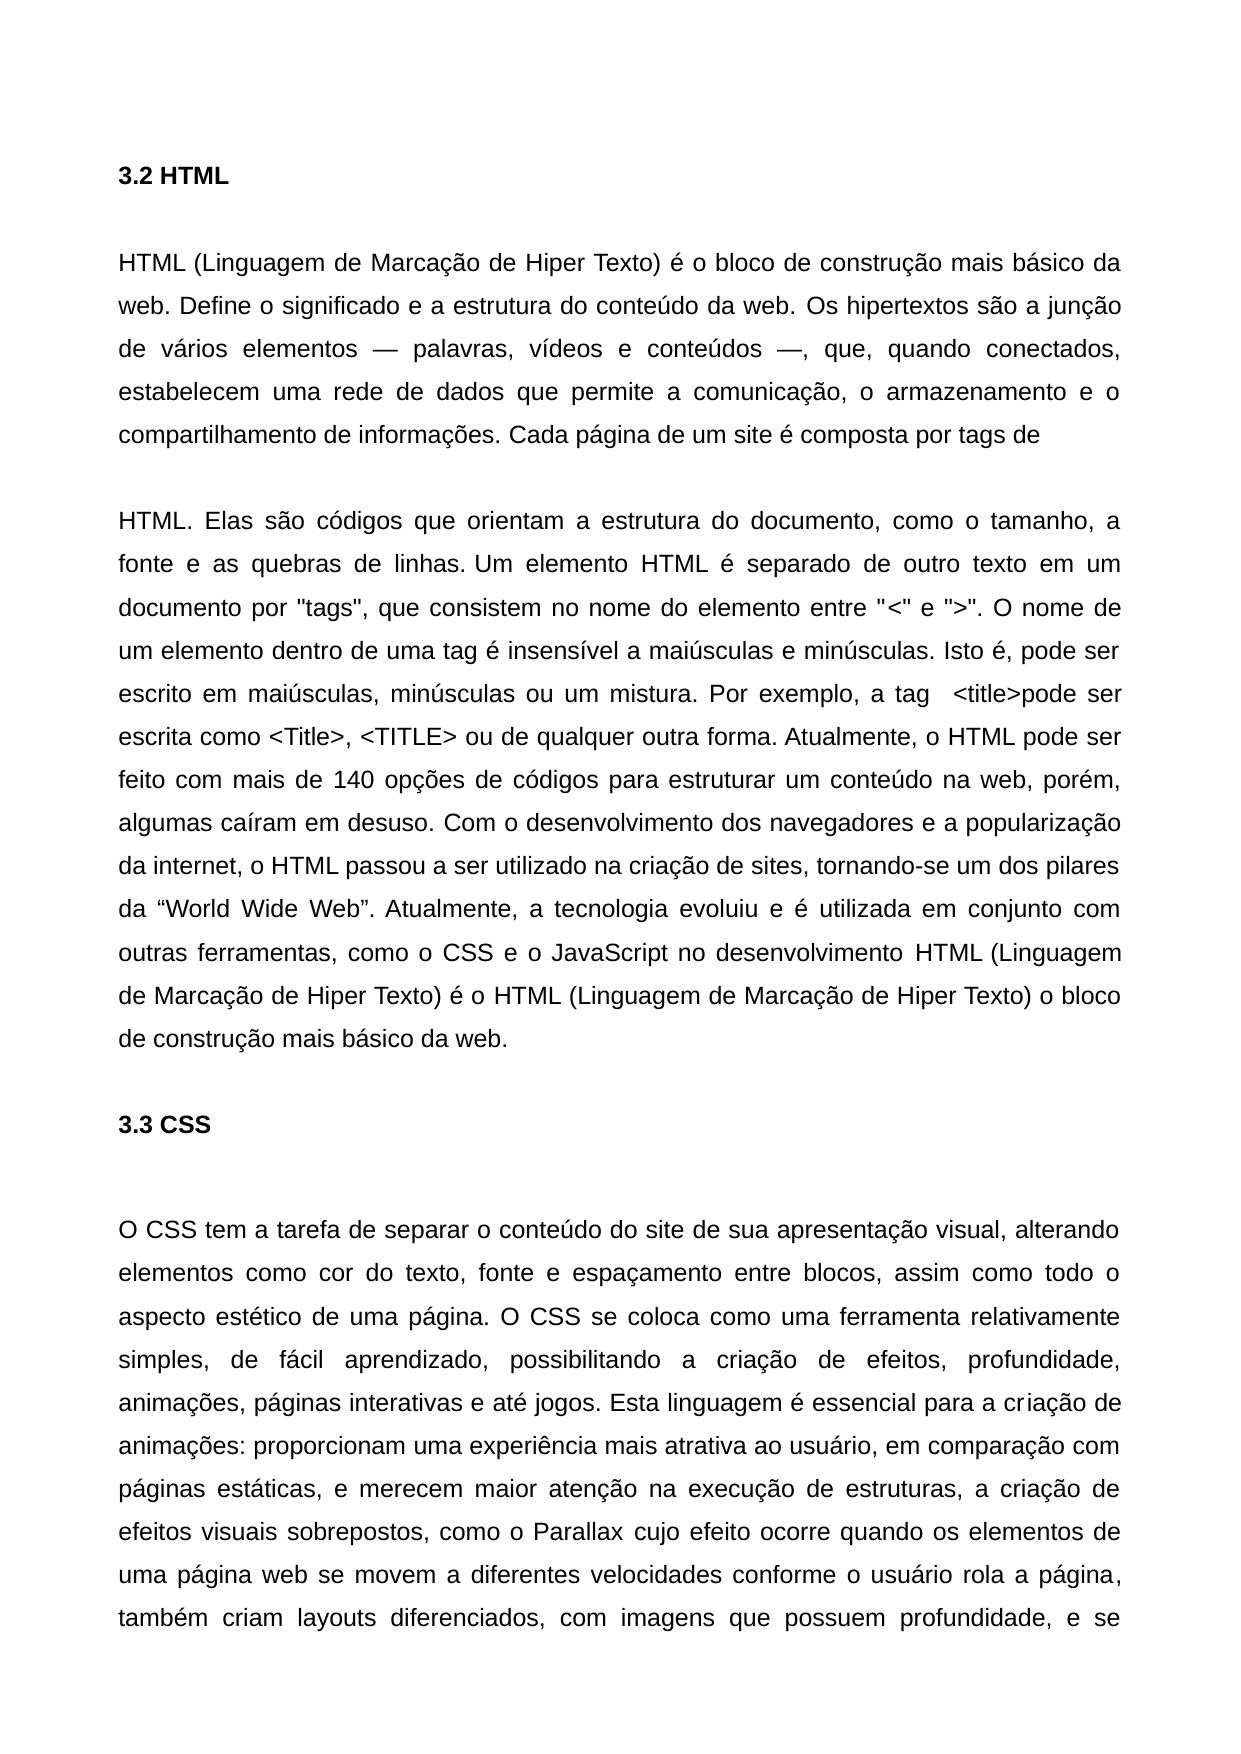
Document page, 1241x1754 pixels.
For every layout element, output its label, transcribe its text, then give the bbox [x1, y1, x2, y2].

text HTML. Elas são códigos que orientam a estrutura do documento, como o tamanho, a fonte e as quebras de linhas. Um elemento HTML é separado de outro texto em um documento por "tags", que consistem no nome do elemento entre "<" e ">". O nome de um elemento dentro de uma tag é insensível a maiúsculas e minúsculas. Isto é, pode ser escrito em maiúsculas, minúsculas ou um mistura. Por exemplo, a tag <title>pode ser escrita como <Title>, <TITLE> ou de qualquer outra forma. Atualmente, o HTML pode ser feito com mais de 140 opções de códigos para estruturar um conteúdo na web, porém, algumas caíram em desuso. Com o desenvolvimento dos navegadores e a popularização da internet, o HTML passou a ser utilizado na criação de sites, tornando-se um dos pilares da “World Wide Web”. Atualmente, a tecnologia evoluiu e é utilizada em conjunto com outras ferramentas, como o CSS e o JavaScript no desenvolvimento HTML (Linguagem de Marcação de Hiper Texto) é o HTML (Linguagem de Marcação de Hiper Texto) o bloco de construção mais básico da web. [118, 506, 1122, 1052]
text HTML (Linguagem de Marcação de Hiper Texto) é o bloco de construção mais básico da web. Define o significado e a estrutura do conteúdo da web. Os hipertextos são a junção de vários elementos — palavras, vídeos e conteúdos —, que, quando conectados, estabelecem uma rede de dados que permite a comunicação, o armazenamento e o compartilhamento de informações. Cada página de um site é composta por tags de [118, 247, 1122, 449]
text 3.2 HTML [118, 161, 1122, 190]
text 3.3 CSS [118, 1110, 1122, 1139]
text O CSS tem a tarefa de separar o conteúdo do site de sua apresentação visual, alterando elementos como cor do texto, fonte e espaçamento entre blocos, assim como todo o aspecto estético de uma página. O CSS se coloca como uma ferramenta relativamente simples, de fácil aprendizado, possibilitando a criação de efeitos, profundidade, animações, páginas interativas e até jogos. Esta linguagem é essencial para a criação de animações: proporcionam uma experiência mais atrativa ao usuário, em comparação com páginas estáticas, e merecem maior atenção na execução de estruturas, a criação de efeitos visuais sobrepostos, como o Parallax cujo efeito ocorre quando os elementos de uma página web se movem a diferentes velocidades conforme o usuário rola a página, também criam layouts diferenciados, com imagens que possuem profundidade, e se [118, 1215, 1122, 1632]
